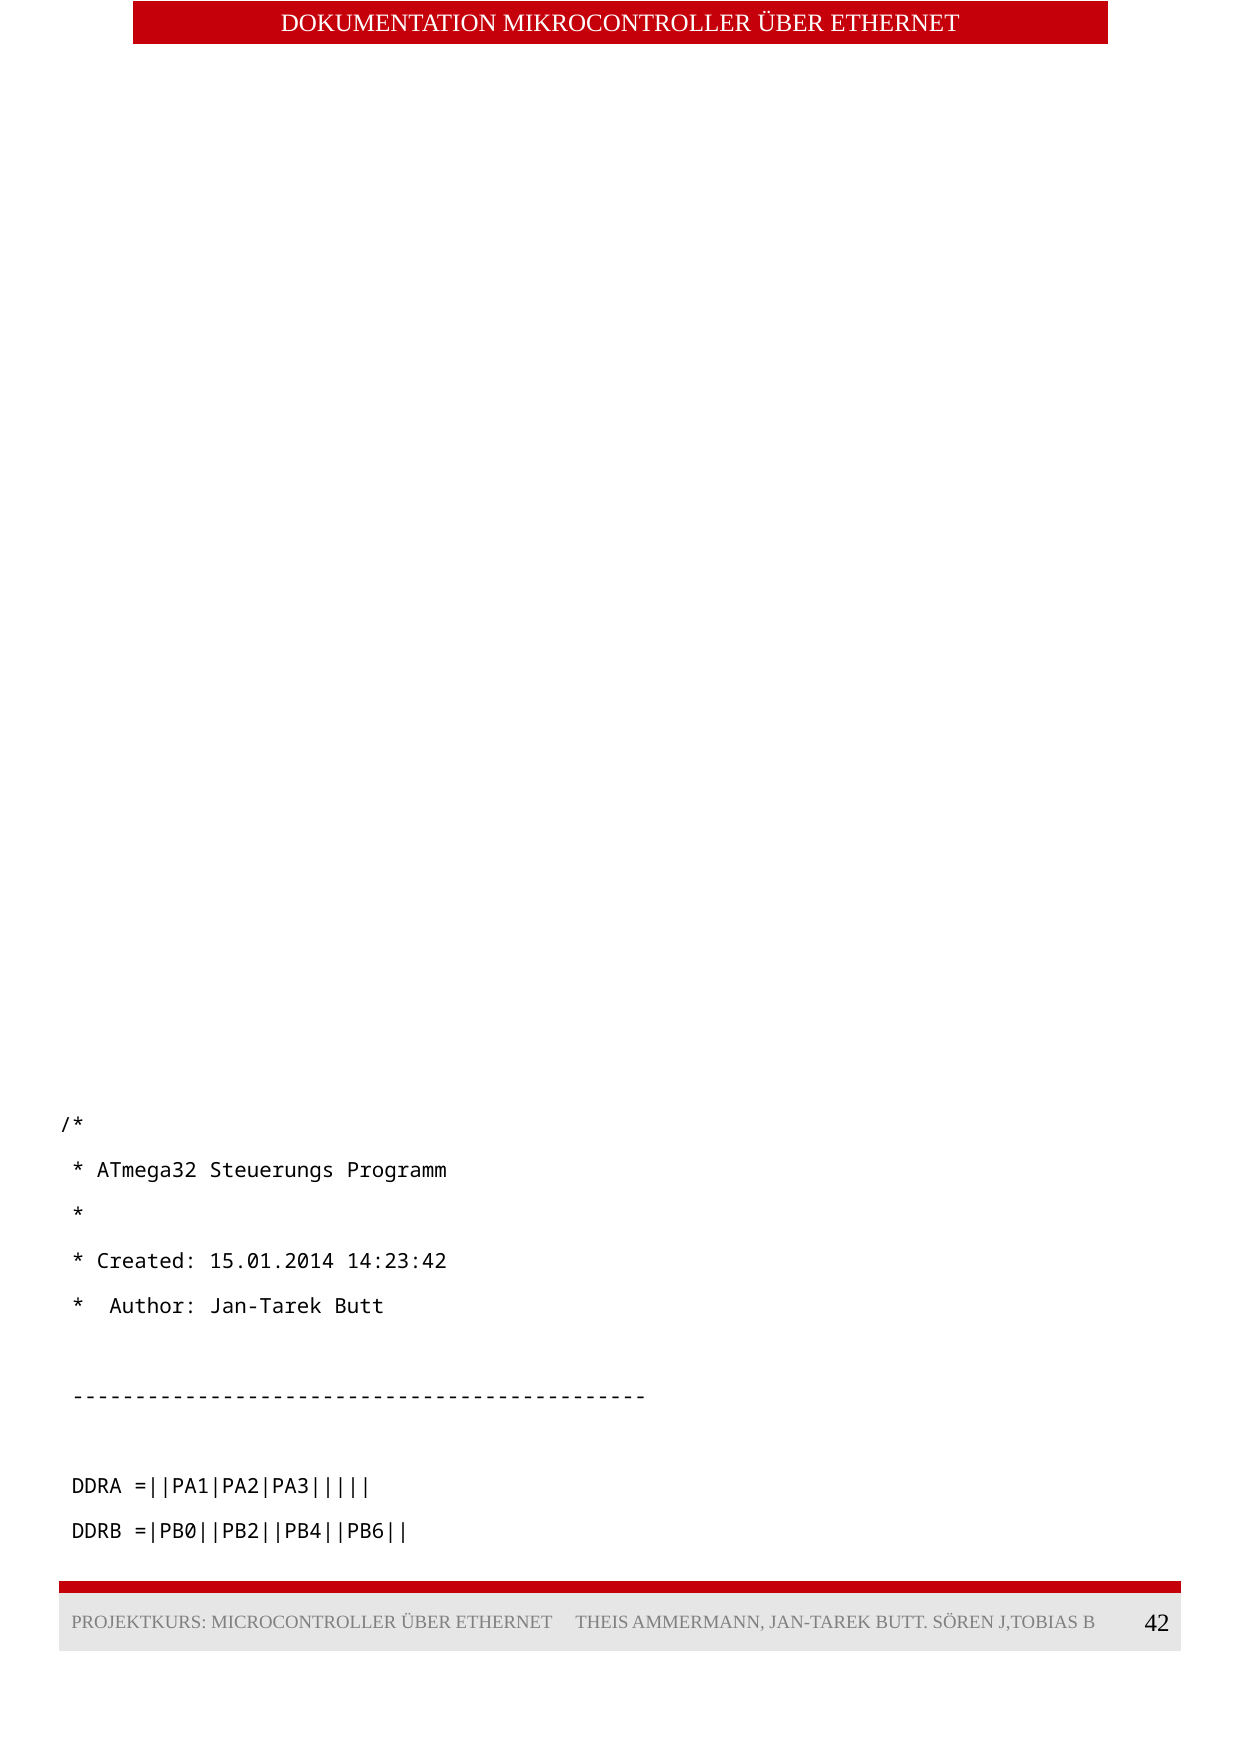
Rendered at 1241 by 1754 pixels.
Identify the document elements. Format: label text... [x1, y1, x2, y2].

text /* [59, 1110, 1181, 1139]
text DDRB =|PB0||PB2||PB4||PB6|| [59, 1516, 1181, 1545]
text * ATmega32 Steuerungs Programm [59, 1156, 1181, 1184]
text * Author: Jan-Tarek Butt [59, 1291, 1181, 1319]
text * [59, 1201, 1181, 1229]
text DDRA =||PA1|PA2|PA3||||| [59, 1471, 1181, 1500]
text * Created: 15.01.2014 14:23:42 [59, 1246, 1181, 1274]
text ---------------------------------------------- [59, 1381, 1181, 1409]
